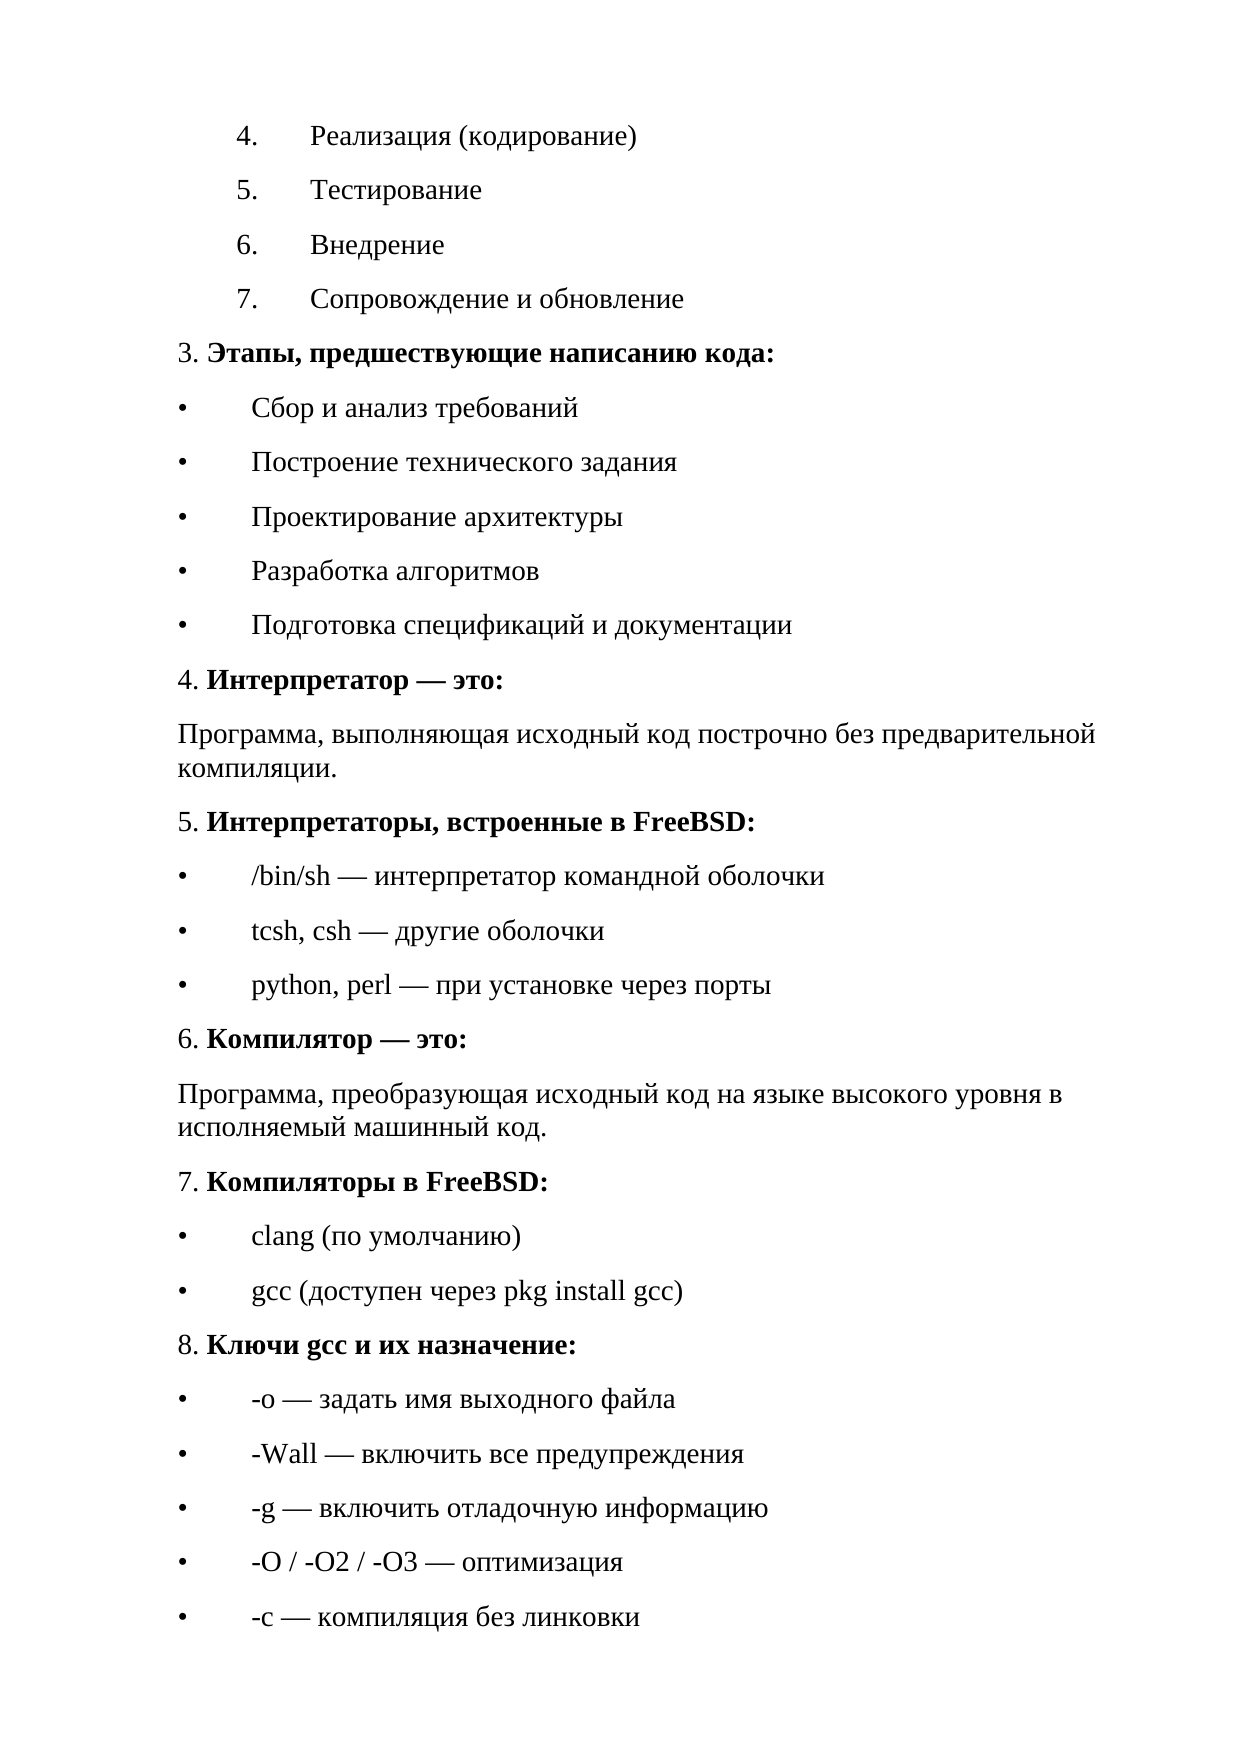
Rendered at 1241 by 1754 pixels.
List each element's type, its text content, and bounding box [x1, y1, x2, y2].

text 8. Ключи gcc и их назначение: [177, 1327, 1152, 1361]
text • tcsh, csh — другие оболочки [177, 913, 1152, 946]
text Программа, преобразующая исходный код на языке высокого уровня в исполняемый машинный код. [177, 1076, 1152, 1143]
text 4. Реализация (кодирование) [236, 118, 1152, 152]
text • -g — включить отладочную информацию [177, 1490, 1152, 1524]
text • clang (по умолчанию) [177, 1218, 1152, 1252]
text 7. Сопровождение и обновление [236, 281, 1152, 315]
text 7. Компиляторы в FreeBSD: [177, 1164, 1152, 1197]
text 6. Компилятор — это: [177, 1022, 1152, 1055]
text • -c — компиляция без линковки [177, 1599, 1152, 1632]
text 6. Внедрение [236, 227, 1152, 260]
text • /bin/sh — интерпретатор командной оболочки [177, 858, 1152, 892]
text 5. Тестирование [236, 172, 1152, 206]
text • Разработка алгоритмов [177, 553, 1152, 587]
text • Проектирование архитектуры [177, 499, 1152, 532]
text 4. Интерпретатор — это: [177, 662, 1152, 695]
text • Подготовка спецификаций и документации [177, 607, 1152, 641]
text • Построение технического задания [177, 444, 1152, 478]
text • -O / -O2 / -O3 — оптимизация [177, 1544, 1152, 1578]
text 3. Этапы, предшествующие написанию кода: [177, 336, 1152, 369]
text • Сбор и анализ требований [177, 390, 1152, 423]
text 5. Интерпретаторы, встроенные в FreeBSD: [177, 804, 1152, 838]
text • gcc (доступен через pkg install gcc) [177, 1273, 1152, 1306]
text • -Wall — включить все предупреждения [177, 1436, 1152, 1469]
text Программа, выполняющая исходный код построчно без предварительной компиляции. [177, 716, 1152, 783]
text • python, perl — при установке через порты [177, 967, 1152, 1001]
text • -o — задать имя выходного файла [177, 1381, 1152, 1415]
